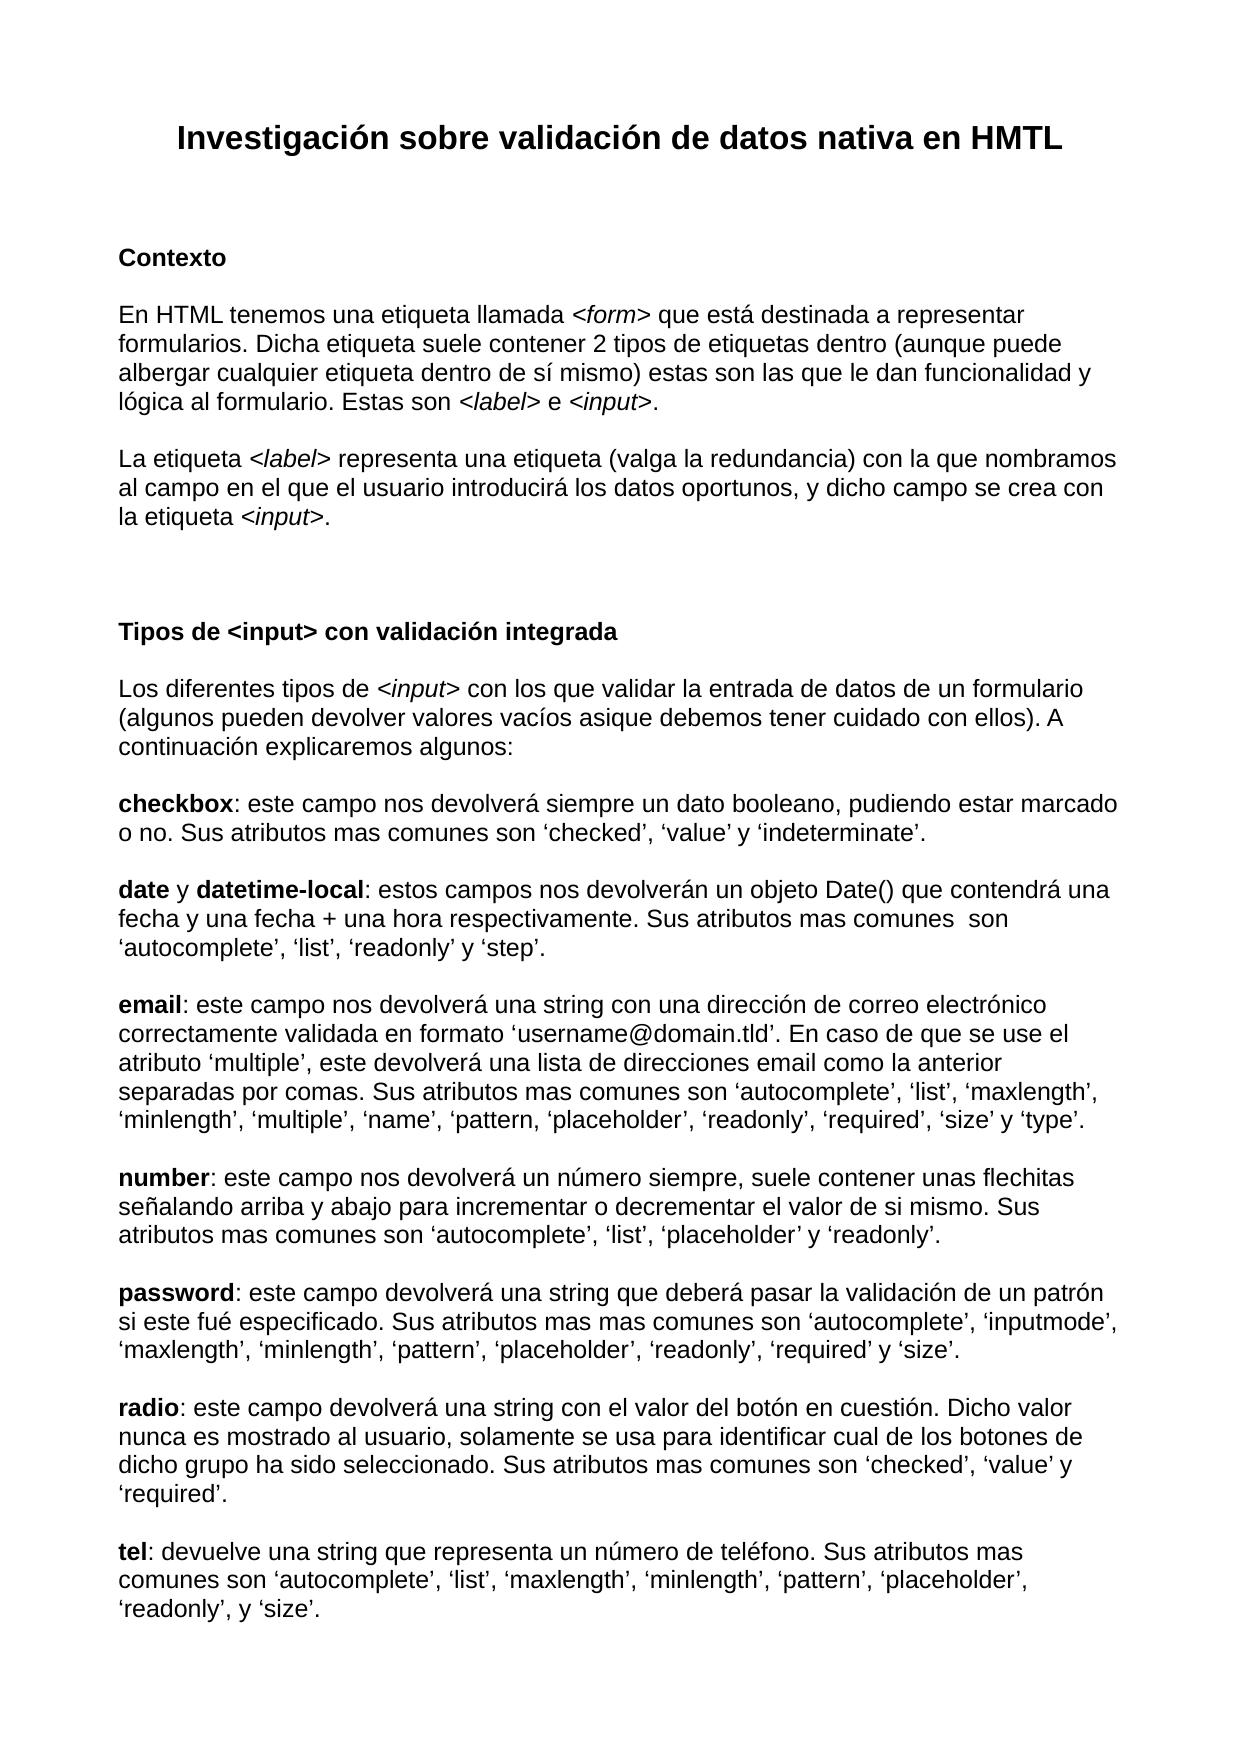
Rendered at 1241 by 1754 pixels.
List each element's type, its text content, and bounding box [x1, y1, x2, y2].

text radio: este campo devolverá una string con el valor del botón en cuestión. Dicho valor nunca es mostrado al usuario, solamente se usa para identificar cual de los botones de dicho grupo ha sido seleccionado. Sus atributos mas comunes son ‘checked’, ‘value’ y ‘required’. [118, 1393, 1122, 1508]
text checkbox: este campo nos devolverá siempre un dato booleano, pudiendo estar marcado o no. Sus atributos mas comunes son ‘checked’, ‘value’ y ‘indeterminate’. [118, 789, 1122, 847]
text En HTML tenemos una etiqueta llamada <form> que está destinada a representar formularios. Dicha etiqueta suele contener 2 tipos de etiquetas dentro (aunque puede albergar cualquier etiqueta dentro de sí mismo) estas son las que le dan funcionalidad y lógica al formulario. Estas son <label> e <input>. [118, 300, 1122, 415]
text email: este campo nos devolverá una string con una dirección de correo electrónico correctamente validada en formato ‘username@domain.tld’. En caso de que se use el atributo ‘multiple’, este devolverá una lista de direcciones email como la anterior separadas por comas. Sus atributos mas comunes son ‘autocomplete’, ‘list’, ‘maxlength’, ‘minlength’, ‘multiple’, ‘name’, ‘pattern, ‘placeholder’, ‘readonly’, ‘required’, ‘size’ y ‘type’. [118, 990, 1122, 1134]
text tel: devuelve una string que representa un número de teléfono. Sus atributos mas comunes son ‘autocomplete’, ‘list’, ‘maxlength’, ‘minlength’, ‘pattern’, ‘placeholder’, ‘readonly’, y ‘size’. [118, 1537, 1122, 1623]
text password: este campo devolverá una string que deberá pasar la validación de un patrón si este fué especificado. Sus atributos mas mas comunes son ‘autocomplete’, ‘inputmode’, ‘maxlength’, ‘minlength’, ‘pattern’, ‘placeholder’, ‘readonly’, ‘required’ y ‘size’. [118, 1278, 1122, 1364]
text Investigación sobre validación de datos nativa en HMTL [118, 118, 1122, 157]
text date y datetime-local: estos campos nos devolverán un objeto Date() que contendrá una fecha y una fecha + una hora respectivamente. Sus atributos mas comunes son ‘autocomplete’, ‘list’, ‘readonly’ y ‘step’. [118, 875, 1122, 962]
text La etiqueta <label> representa una etiqueta (valga la redundancia) con la que nombramos al campo en el que el usuario introducirá los datos oportunos, y dicho campo se crea con la etiqueta <input>. [118, 444, 1122, 530]
text Contexto [118, 243, 1122, 272]
text number: este campo nos devolverá un número siempre, suele contener unas flechitas señalando arriba y abajo para incrementar o decrementar el valor de si mismo. Sus atributos mas comunes son ‘autocomplete’, ‘list’, ‘placeholder’ y ‘readonly’. [118, 1163, 1122, 1249]
text Tipos de <input> con validación integrada [118, 617, 1122, 645]
text Los diferentes tipos de <input> con los que validar la entrada de datos de un formulario (algunos pueden devolver valores vacíos asique debemos tener cuidado con ellos). A continuación explicaremos algunos: [118, 674, 1122, 760]
